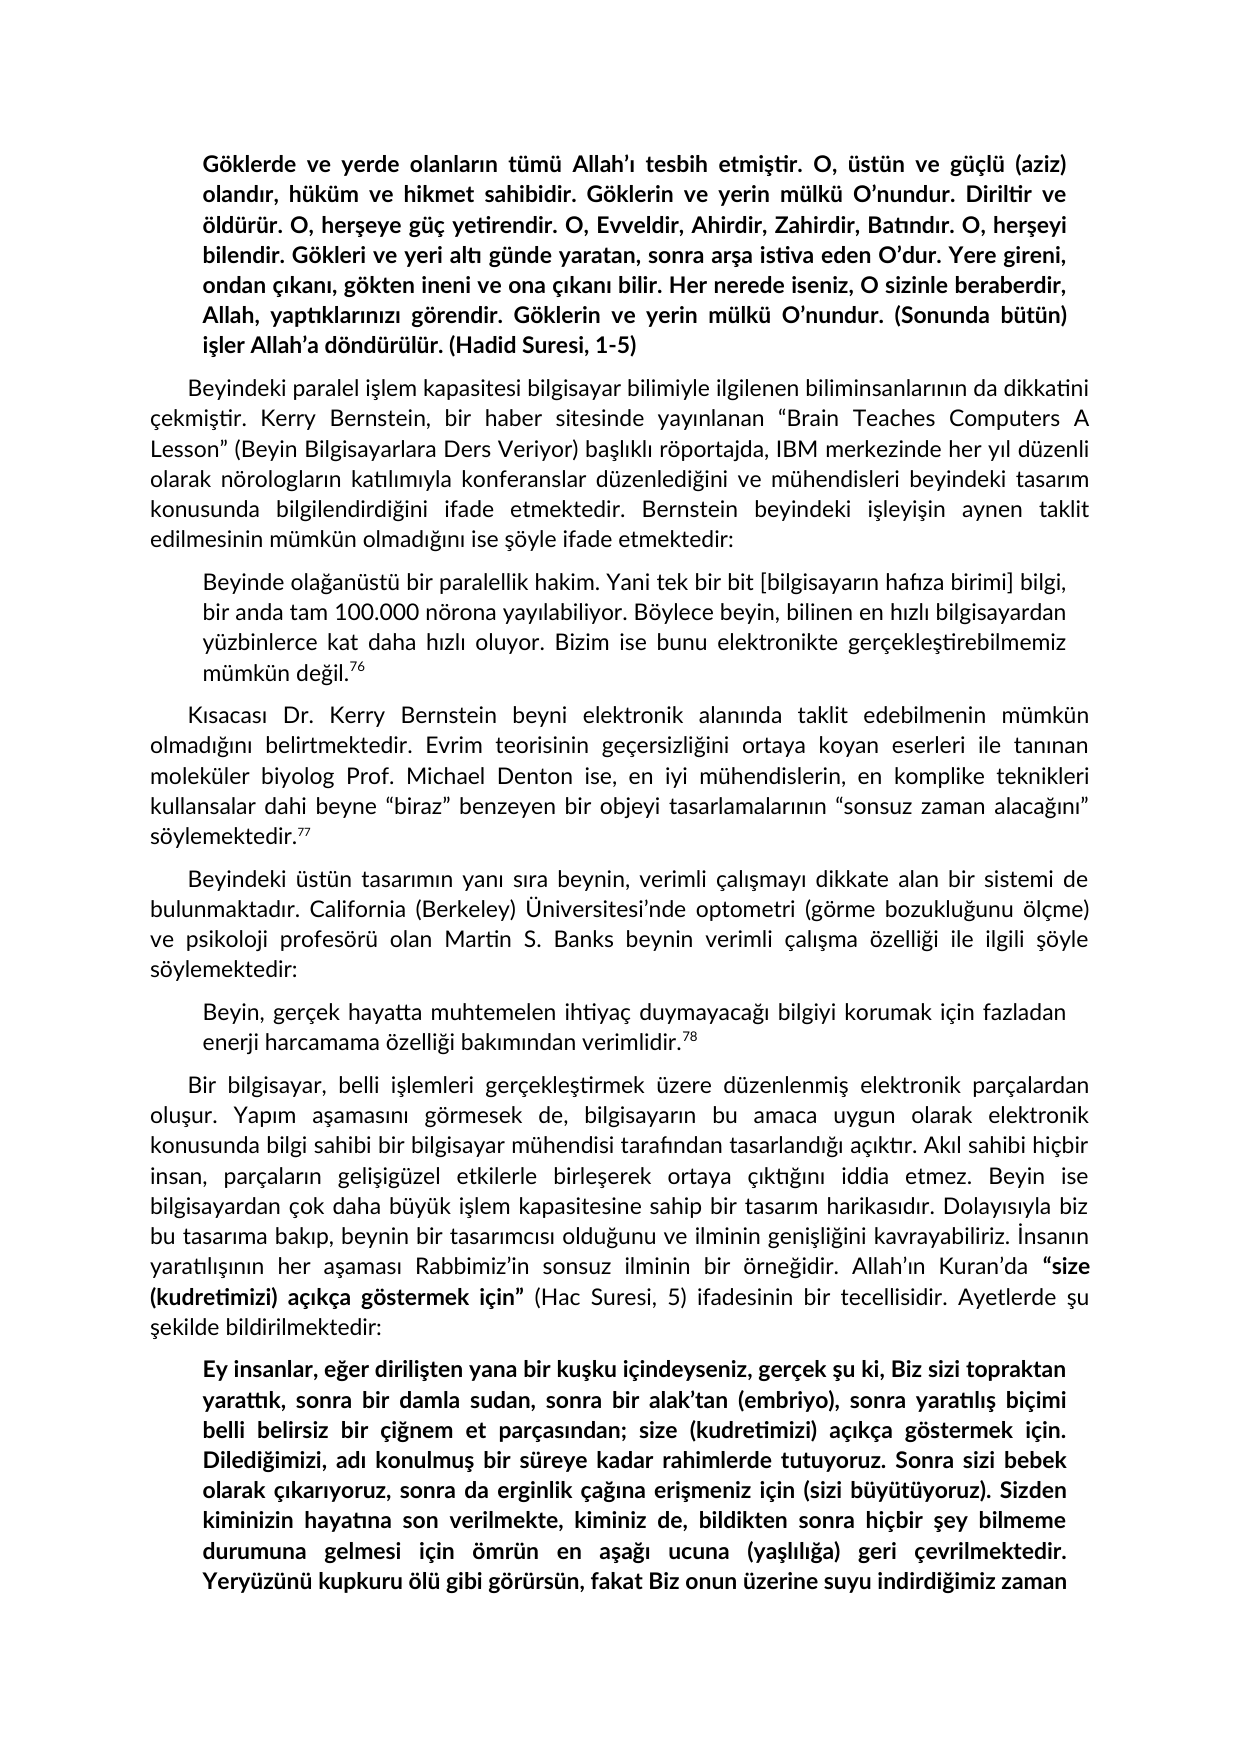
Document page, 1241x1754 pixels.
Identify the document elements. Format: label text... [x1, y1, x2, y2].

text Ey insanlar, eğer dirilişten yana bir kuşku içindeyseniz, gerçek şu ki, Biz sizi topraktan yarattık, sonra bir damla sudan, sonra bir alak’tan (embriyo), sonra yaratılış biçimi belli belirsiz bir çiğnem et parçasından; size (kudretimizi) açıkça göstermek için. Dilediğimizi, adı konulmuş bir süreye kadar rahimlerde tutuyoruz. Sonra sizi bebek olarak çıkarıyoruz, sonra da erginlik çağına erişmeniz için (sizi büyütüyoruz). Sizden kiminizin hayatına son verilmekte, kiminiz de, bildikten sonra hiçbir şey bilmeme durumuna gelmesi için ömrün en aşağı ucuna (yaşlılığa) geri çevrilmektedir. Yeryüzünü kupkuru ölü gibi görürsün, fakat Biz onun üzerine suyu indirdiğimiz zaman [202, 1355, 1068, 1594]
text Kısacası Dr. Kerry Bernstein beyni elektronik alanında taklit edebilmenin mümkün olmadığını belirtmektedir. Evrim teorisinin geçersizliğini ortaya koyan eserleri ile tanınan moleküler biyolog Prof. Michael Denton ise, en iyi mühendislerin, en komplike teknikleri kullansalar dahi beyne “biraz” benzeyen bir objeyi tasarlamalarının “sonsuz zaman alacağını” söylemektedir.77 [150, 701, 1090, 849]
text Bir bilgisayar, belli işlemleri gerçekleştirmek üzere düzenlenmiş elektronik parçalardan oluşur. Yapım aşamasını görmesek de, bilgisayarın bu amaca uygun olarak elektronik konusunda bilgi sahibi bir bilgisayar mühendisi tarafından tasarlandığı açıktır. Akıl sahibi hiçbir insan, parçaların gelişigüzel etkilerle birleşerek ortaya çıktığını iddia etmez. Beyin ise bilgisayardan çok daha büyük işlem kapasitesine sahip bir tasarım harikasıdır. Dolayısıyla biz bu tasarıma bakıp, beynin bir tasarımcısı olduğunu ve ilminin genişliğini kavrayabiliriz. İnsanın yaratılışının her aşaması Rabbimiz’in sonsuz ilminin bir örneğidir. Allah’ın Kuran’da “size (kudretimizi) açıkça göstermek için” (Hac Suresi, 5) ifadesinin bir tecellisidir. Ayetlerde şu şekilde bildirilmektedir: [150, 1071, 1090, 1340]
text Beyindeki paralel işlem kapasitesi bilgisayar bilimiyle ilgilenen biliminsanlarının da dikkatini çekmiştir. Kerry Bernstein, bir haber sitesinde yayınlanan “Brain Teaches Computers A Lesson” (Beyin Bilgisayarlara Ders Veriyor) başlıklı röportajda, IBM merkezinde her yıl düzenli olarak nörologların katılımıyla konferanslar düzenlediğini ve mühendisleri beyindeki tasarım konusunda bilgilendirdiğini ifade etmektedir. Bernstein beyindeki işleyişin aynen taklit edilmesinin mümkün olmadığını ise şöyle ifade etmektedir: [150, 374, 1090, 552]
text Beyinde olağanüstü bir paralellik hakim. Yani tek bir bit [bilgisayarın hafıza birimi] bilgi, bir anda tam 100.000 nörona yayılabiliyor. Böylece beyin, bilinen en hızlı bilgisayardan yüzbinlerce kat daha hızlı oluyor. Bizim ise bunu elektronikte gerçekleştirebilmemiz mümkün değil.76 [202, 568, 1068, 686]
text Beyindeki üstün tasarımın yanı sıra beynin, verimli çalışmayı dikkate alan bir sistemi de bulunmaktadır. California (Berkeley) Üniversitesi’nde optometri (görme bozukluğunu ölçme) ve psikoloji profesörü olan Martin S. Banks beynin verimli çalışma özelliği ile ilgili şöyle söylemektedir: [150, 864, 1090, 983]
text Göklerde ve yerde olanların tümü Allah’ı tesbih etmiştir. O, üstün ve güçlü (aziz) olandır, hüküm ve hikmet sahibidir. Göklerin ve yerin mülkü O’nundur. Diriltir ve öldürür. O, herşeye güç yetirendir. O, Evveldir, Ahirdir, Zahirdir, Batındır. O, herşeyi bilendir. Gökleri ve yeri altı günde yaratan, sonra arşa istiva eden O’dur. Yere gireni, ondan çıkanı, gökten ineni ve ona çıkanı bilir. Her nerede iseniz, O sizinle beraberdir, Allah, yaptıklarınızı görendir. Göklerin ve yerin mülkü O’nundur. (Sonunda bütün) işler Allah’a döndürülür. (Hadid Suresi, 1-5) [202, 150, 1068, 359]
text Beyin, gerçek hayatta muhtemelen ihtiyaç duymayacağı bilgiyi korumak için fazladan enerji harcamama özelliği bakımından verimlidir.78 [202, 998, 1068, 1056]
